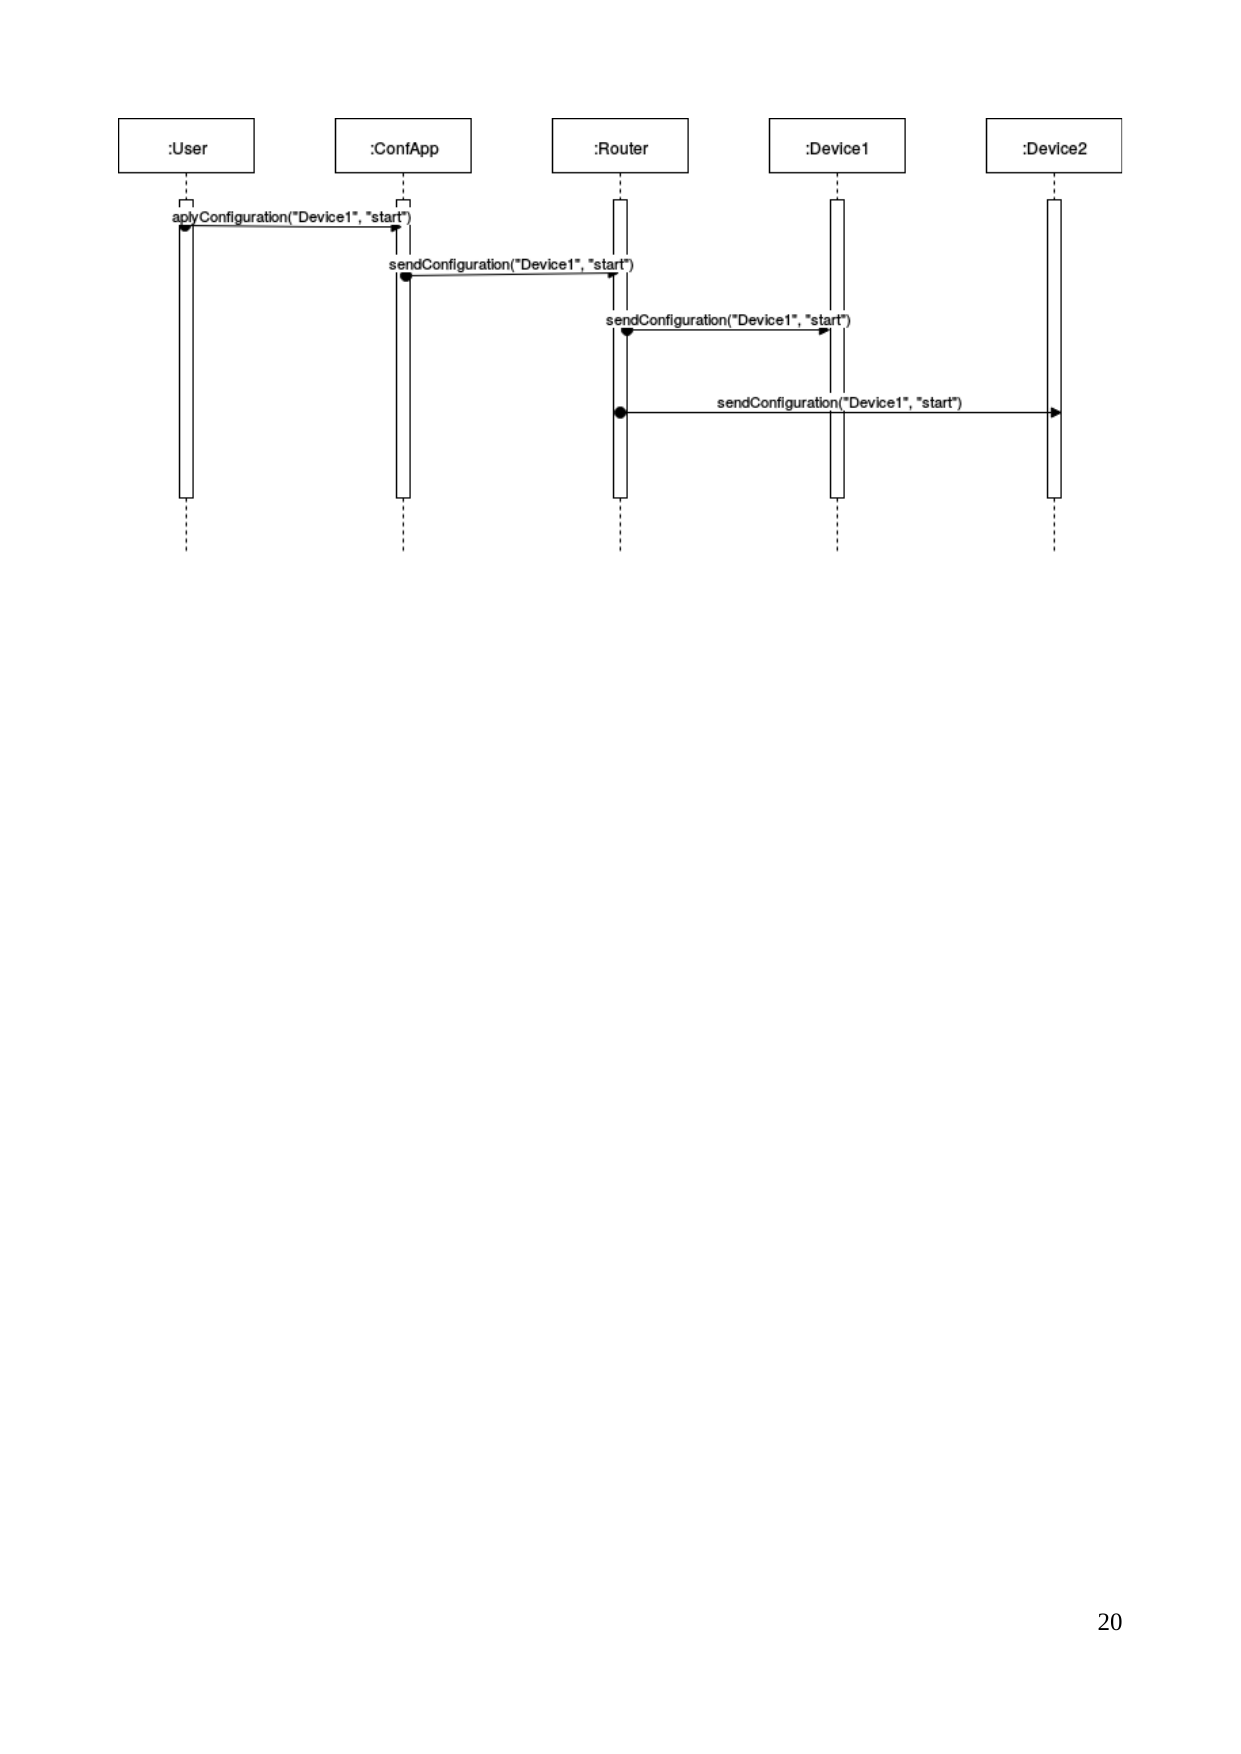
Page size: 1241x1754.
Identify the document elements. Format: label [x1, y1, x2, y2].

picture [118, 118, 1123, 553]
